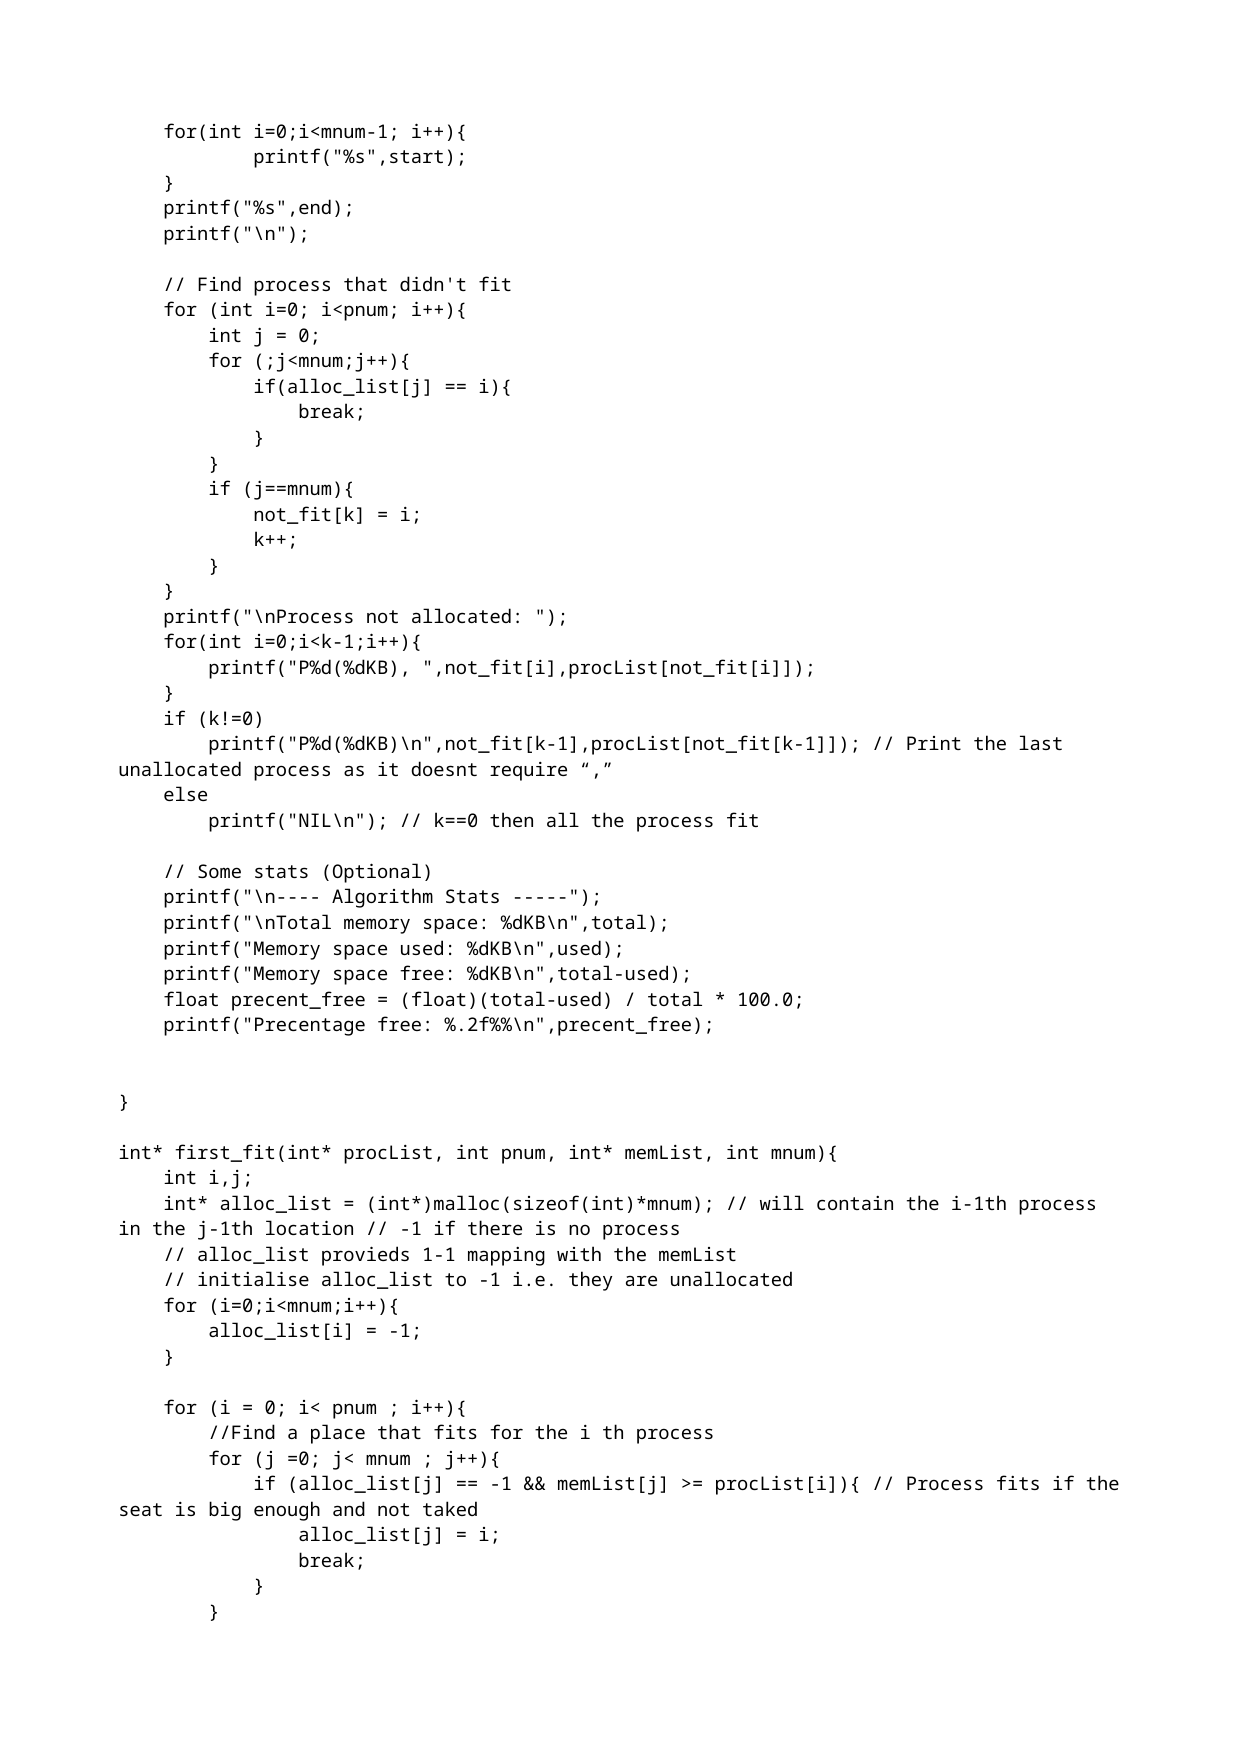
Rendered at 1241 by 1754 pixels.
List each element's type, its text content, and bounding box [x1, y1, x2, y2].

text printf("\n"); [118, 220, 1122, 246]
text printf("%s",end); [118, 195, 1122, 220]
text printf("%s",start); [118, 144, 1122, 169]
text if(alloc_list[j] == i){ [118, 373, 1122, 399]
text k++; [118, 526, 1122, 552]
text // Some stats (Optional) [118, 858, 1122, 884]
text not_fit[k] = i; [118, 501, 1122, 526]
text } [118, 1343, 1122, 1369]
text for (j =0; j< mnum ; j++){ [118, 1445, 1122, 1471]
text for (int i=0; i<pnum; i++){ [118, 297, 1122, 322]
text else [118, 782, 1122, 807]
text } [118, 577, 1122, 603]
text int i,j; [118, 1164, 1122, 1190]
text printf("Memory space used: %dKB\n",used); [118, 935, 1122, 960]
text break; [118, 399, 1122, 424]
text float precent_free = (float)(total-used) / total * 100.0; [118, 986, 1122, 1011]
text if (k!=0) [118, 705, 1122, 731]
text for(int i=0;i<k-1;i++){ [118, 628, 1122, 654]
text // Find process that didn't fit [118, 271, 1122, 297]
text // alloc_list provieds 1-1 mapping with the memList [118, 1241, 1122, 1267]
text } [118, 679, 1122, 705]
text } [118, 169, 1122, 195]
text printf("\nTotal memory space: %dKB\n",total); [118, 909, 1122, 935]
text } [118, 552, 1122, 577]
text printf("Memory space free: %dKB\n",total-used); [118, 960, 1122, 986]
text //Find a place that fits for the i th process [118, 1420, 1122, 1445]
text } [118, 1598, 1122, 1624]
text } [118, 424, 1122, 450]
text } [118, 450, 1122, 475]
text printf("\nProcess not allocated: "); [118, 603, 1122, 628]
text } [118, 1573, 1122, 1598]
text printf("NIL\n"); // k==0 then all the process fit [118, 807, 1122, 833]
text printf("P%d(%dKB), ",not_fit[i],procList[not_fit[i]]); [118, 654, 1122, 679]
text printf("\n---- Algorithm Stats -----"); [118, 884, 1122, 909]
text printf("Precentage free: %.2f%%\n",precent_free); [118, 1011, 1122, 1037]
text alloc_list[j] = i; [118, 1522, 1122, 1547]
text break; [118, 1547, 1122, 1573]
text for (i=0;i<mnum;i++){ [118, 1292, 1122, 1318]
text int* alloc_list = (int*)malloc(sizeof(int)*mnum); // will contain the i-1th process in the j-1th location // -1 if there is no process [118, 1190, 1122, 1241]
text printf("P%d(%dKB)\n",not_fit[k-1],procList[not_fit[k-1]]); // Print the last unallocated process as it doesnt require “,” [118, 731, 1122, 782]
text // initialise alloc_list to -1 i.e. they are unallocated [118, 1267, 1122, 1292]
text int* first_fit(int* procList, int pnum, int* memList, int mnum){ [118, 1139, 1122, 1164]
text int j = 0; [118, 322, 1122, 348]
text for(int i=0;i<mnum-1; i++){ [118, 118, 1122, 144]
text for (i = 0; i< pnum ; i++){ [118, 1394, 1122, 1420]
text if (j==mnum){ [118, 475, 1122, 501]
text if (alloc_list[j] == -1 && memList[j] >= procList[i]){ // Process fits if the seat is big enough and not taked [118, 1471, 1122, 1522]
text } [118, 1088, 1122, 1113]
text for (;j<mnum;j++){ [118, 348, 1122, 373]
text alloc_list[i] = -1; [118, 1318, 1122, 1343]
